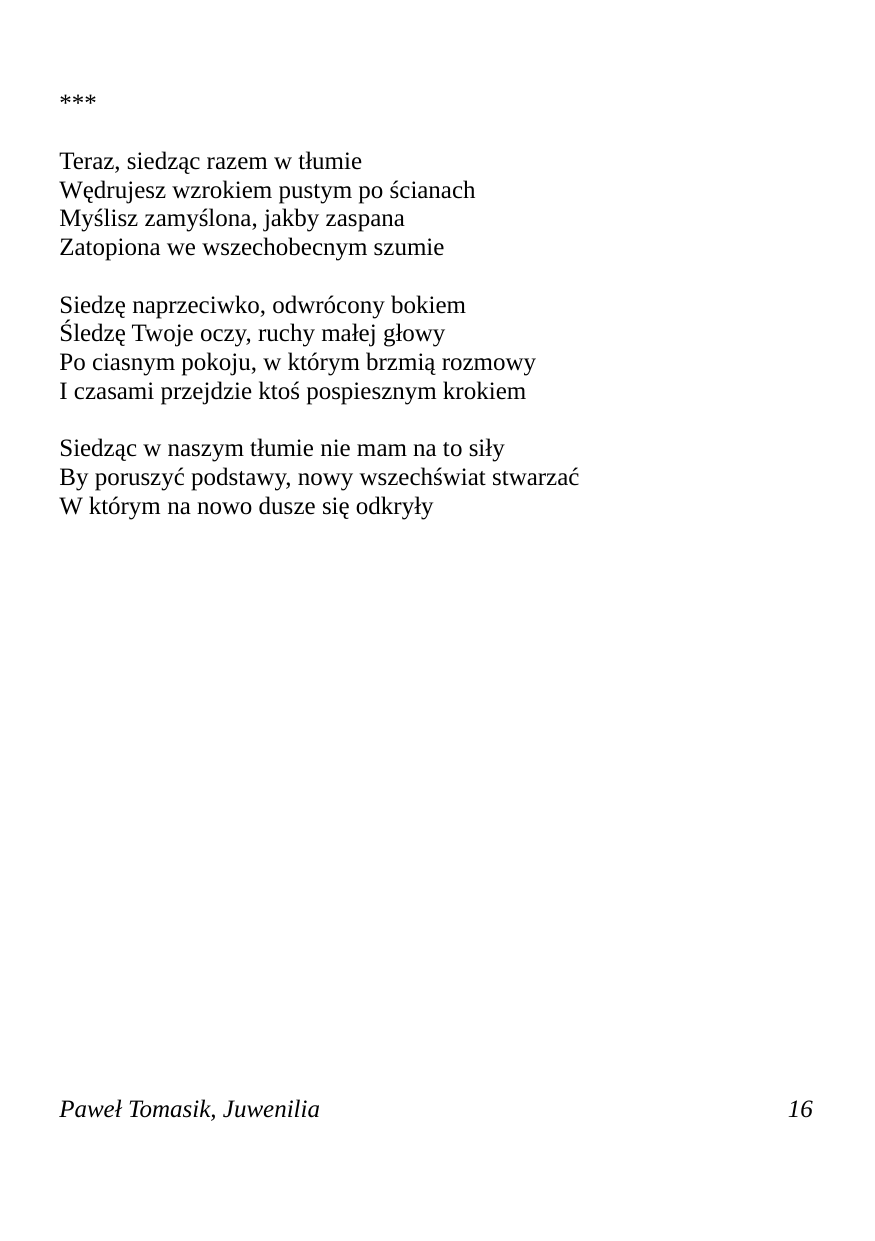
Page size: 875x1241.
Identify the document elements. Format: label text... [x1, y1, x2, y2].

text Śledzę Twoje oczy, ruchy małej głowy [59, 318, 815, 347]
text Wędrujesz wzrokiem pustym po ścianach [59, 175, 815, 203]
text *** [59, 88, 815, 117]
text Siedzę naprzeciwko, odwrócony bokiem [59, 290, 815, 318]
text By poruszyć podstawy, nowy wszechświat stwarzać [59, 462, 815, 491]
text Zatopiona we wszechobecnym szumie [59, 232, 815, 261]
text W którym na nowo dusze się odkryły [59, 491, 815, 520]
text I czasami przejdzie ktoś pospiesznym krokiem [59, 376, 815, 405]
text Siedząc w naszym tłumie nie mam na to siły [59, 433, 815, 462]
text Myślisz zamyślona, jakby zaspana [59, 203, 815, 232]
text Teraz, siedząc razem w tłumie [59, 146, 815, 175]
text Po ciasnym pokoju, w którym brzmią rozmowy [59, 347, 815, 376]
